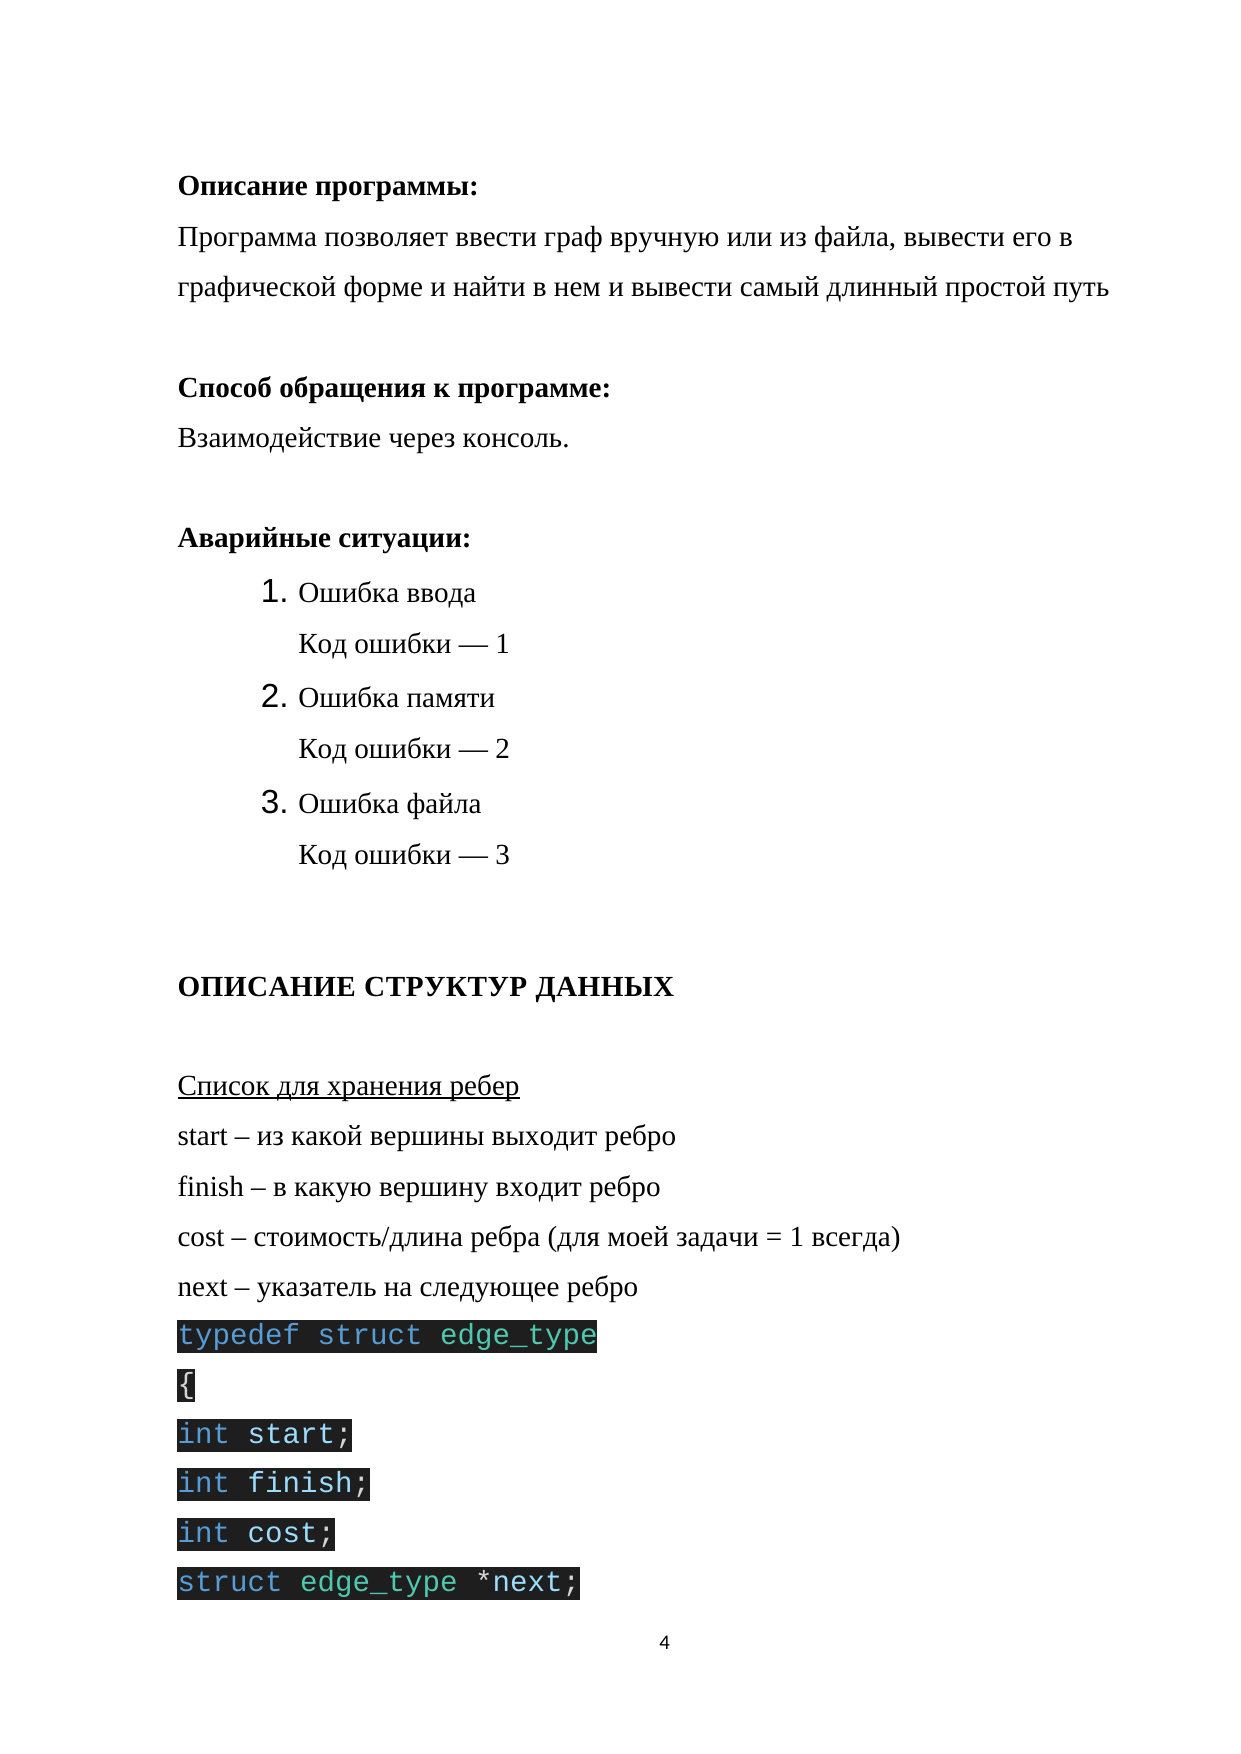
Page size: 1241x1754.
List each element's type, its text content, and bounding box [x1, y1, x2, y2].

text start – из какой вершины выходит ребро [177, 1118, 1152, 1152]
text Список для хранения ребер [177, 1068, 1152, 1102]
list Взаимодействие через консоль. [177, 420, 1152, 453]
list Ошибка файла Код ошибки — 3 [261, 782, 1152, 871]
list Способ обращения к программе: [177, 370, 1152, 403]
text int finish; [177, 1468, 1152, 1501]
text { [177, 1369, 1152, 1402]
text struct edge_type *next; [177, 1567, 1152, 1600]
text finish – в какую вершину входит ребро [177, 1169, 1152, 1202]
list Программа позволяет ввести граф вручную или из файла, вывести его в графической форме и найти в нем и вывести самый длинный простой путь [177, 219, 1152, 303]
list Ошибка памяти Код ошибки — 2 [261, 676, 1152, 765]
list Ошибка ввода Код ошибки — 1 [261, 571, 1152, 660]
text int start; [177, 1419, 1152, 1452]
list Аварийные ситуации: [177, 521, 1152, 554]
subtitle ОПИСАНИЕ СТРУКТУР ДАННЫХ [177, 969, 1152, 1003]
text typedef struct edge_type [177, 1320, 1152, 1353]
text cost – стоимость/длина ребра (для моей задачи = 1 всегда) [177, 1219, 1152, 1253]
text next – указатель на следующее ребро [177, 1269, 1152, 1303]
list Описание программы: [177, 168, 1152, 202]
text int cost; [177, 1518, 1152, 1551]
